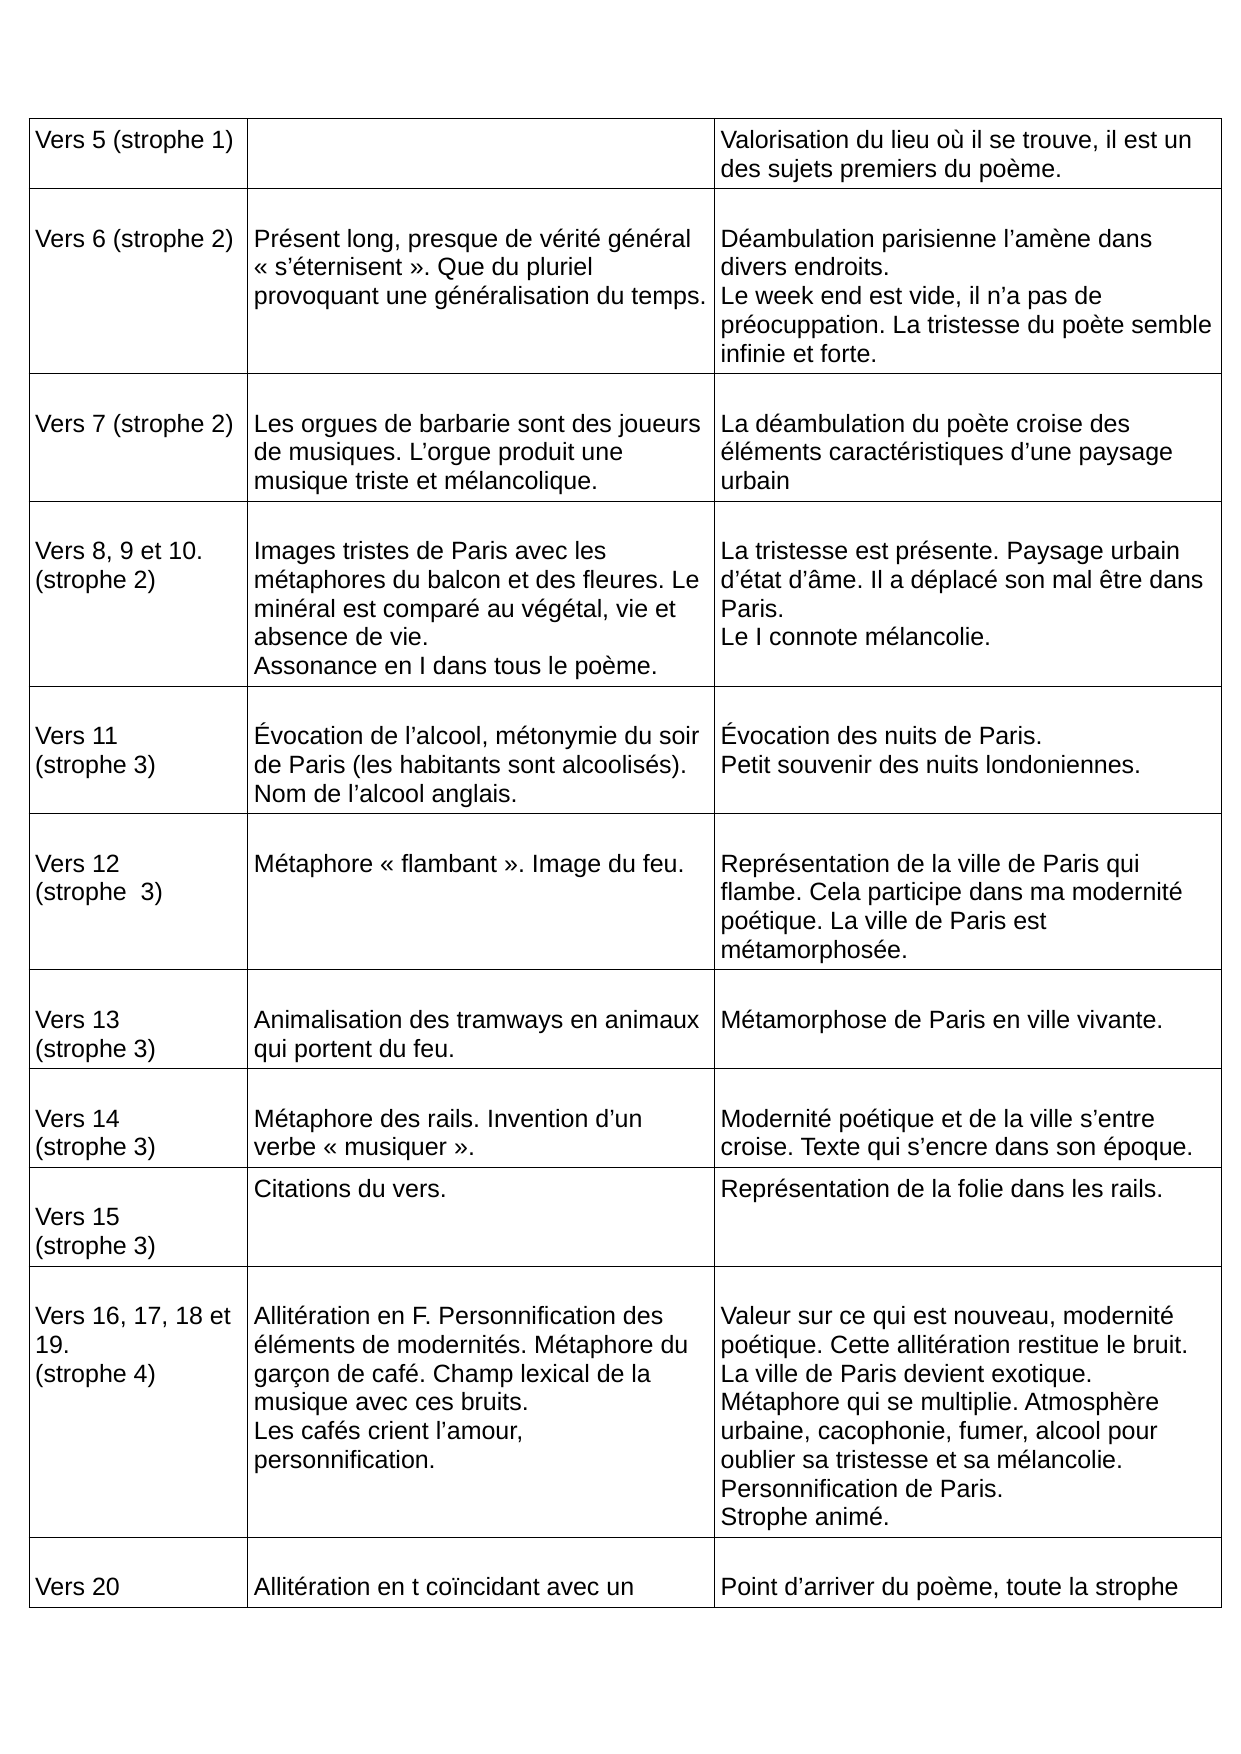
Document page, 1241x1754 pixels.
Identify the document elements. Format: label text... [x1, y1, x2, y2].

table_cell Déambulation parisienne l’amène dans divers endroits. Le week end est vide, il n’a pas de préocuppation. La tristesse du poète semble infinie et forte. [715, 189, 1221, 373]
table_cell Vers 5 (strophe 1) [30, 119, 247, 188]
table_cell Images tristes de Paris avec les métaphores du balcon et des fleures. Le minéral est comparé au végétal, vie et absence de vie. Assonance en I dans tous le poème. [248, 502, 714, 686]
table_cell Vers 13 (strophe 3) [30, 970, 247, 1068]
table_cell Vers 6 (strophe 2) [30, 189, 247, 373]
table_cell Représentation de la ville de Paris qui flambe. Cela participe dans ma modernité poétique. La ville de Paris est métamorphosée. [715, 814, 1221, 969]
table_cell Vers 14 (strophe 3) [30, 1069, 247, 1167]
table_cell Vers 20 [30, 1538, 247, 1607]
table_cell Métaphore des rails. Invention d’un verbe « musiquer ». [248, 1069, 714, 1167]
table_cell Évocation de l’alcool, métonymie du soir de Paris (les habitants sont alcoolisés). Nom de l’alcool anglais. [248, 687, 714, 813]
table_cell Vers 7 (strophe 2) [30, 374, 247, 501]
table_cell Citations du vers. [248, 1168, 714, 1266]
table_cell Vers 8, 9 et 10. (strophe 2) [30, 502, 247, 686]
table_cell Vers 16, 17, 18 et 19. (strophe 4) [30, 1267, 247, 1537]
table_cell Modernité poétique et de la ville s’entre croise. Texte qui s’encre dans son époque. [715, 1069, 1221, 1167]
table_cell Allitération en t coïncidant avec un [248, 1538, 714, 1607]
table_cell Vers 11 (strophe 3) [30, 687, 247, 813]
table_cell Représentation de la folie dans les rails. [715, 1168, 1221, 1266]
table_cell Point d’arriver du poème, toute la strophe [715, 1538, 1221, 1607]
table_cell Vers 15 (strophe 3) [30, 1168, 247, 1266]
table_cell Valorisation du lieu où il se trouve, il est un des sujets premiers du poème. [715, 119, 1221, 188]
table_cell Vers 12 (strophe 3) [30, 814, 247, 969]
table_cell [248, 119, 714, 188]
table_cell Évocation des nuits de Paris. Petit souvenir des nuits londoniennes. [715, 687, 1221, 813]
table_cell La déambulation du poète croise des éléments caractéristiques d’une paysage urbain [715, 374, 1221, 501]
table_cell Métaphore « flambant ». Image du feu. [248, 814, 714, 969]
table_cell Valeur sur ce qui est nouveau, modernité poétique. Cette allitération restitue le bruit. La ville de Paris devient exotique. Métaphore qui se multiplie. Atmosphère urbaine, cacophonie, fumer, alcool pour oublier sa tristesse et sa mélancolie. Personnification de Paris. Strophe animé. [715, 1267, 1221, 1537]
table_cell La tristesse est présente. Paysage urbain d’état d’âme. Il a déplacé son mal être dans Paris. Le I connote mélancolie. [715, 502, 1221, 686]
table_cell Présent long, presque de vérité général « s’éternisent ». Que du pluriel provoquant une généralisation du temps. [248, 189, 714, 373]
table_cell Allitération en F. Personnification des éléments de modernités. Métaphore du garçon de café. Champ lexical de la musique avec ces bruits. Les cafés crient l’amour, personnification. [248, 1267, 714, 1537]
table_cell Les orgues de barbarie sont des joueurs de musiques. L’orgue produit une musique triste et mélancolique. [248, 374, 714, 501]
table_cell Animalisation des tramways en animaux qui portent du feu. [248, 970, 714, 1068]
table_cell Métamorphose de Paris en ville vivante. [715, 970, 1221, 1068]
